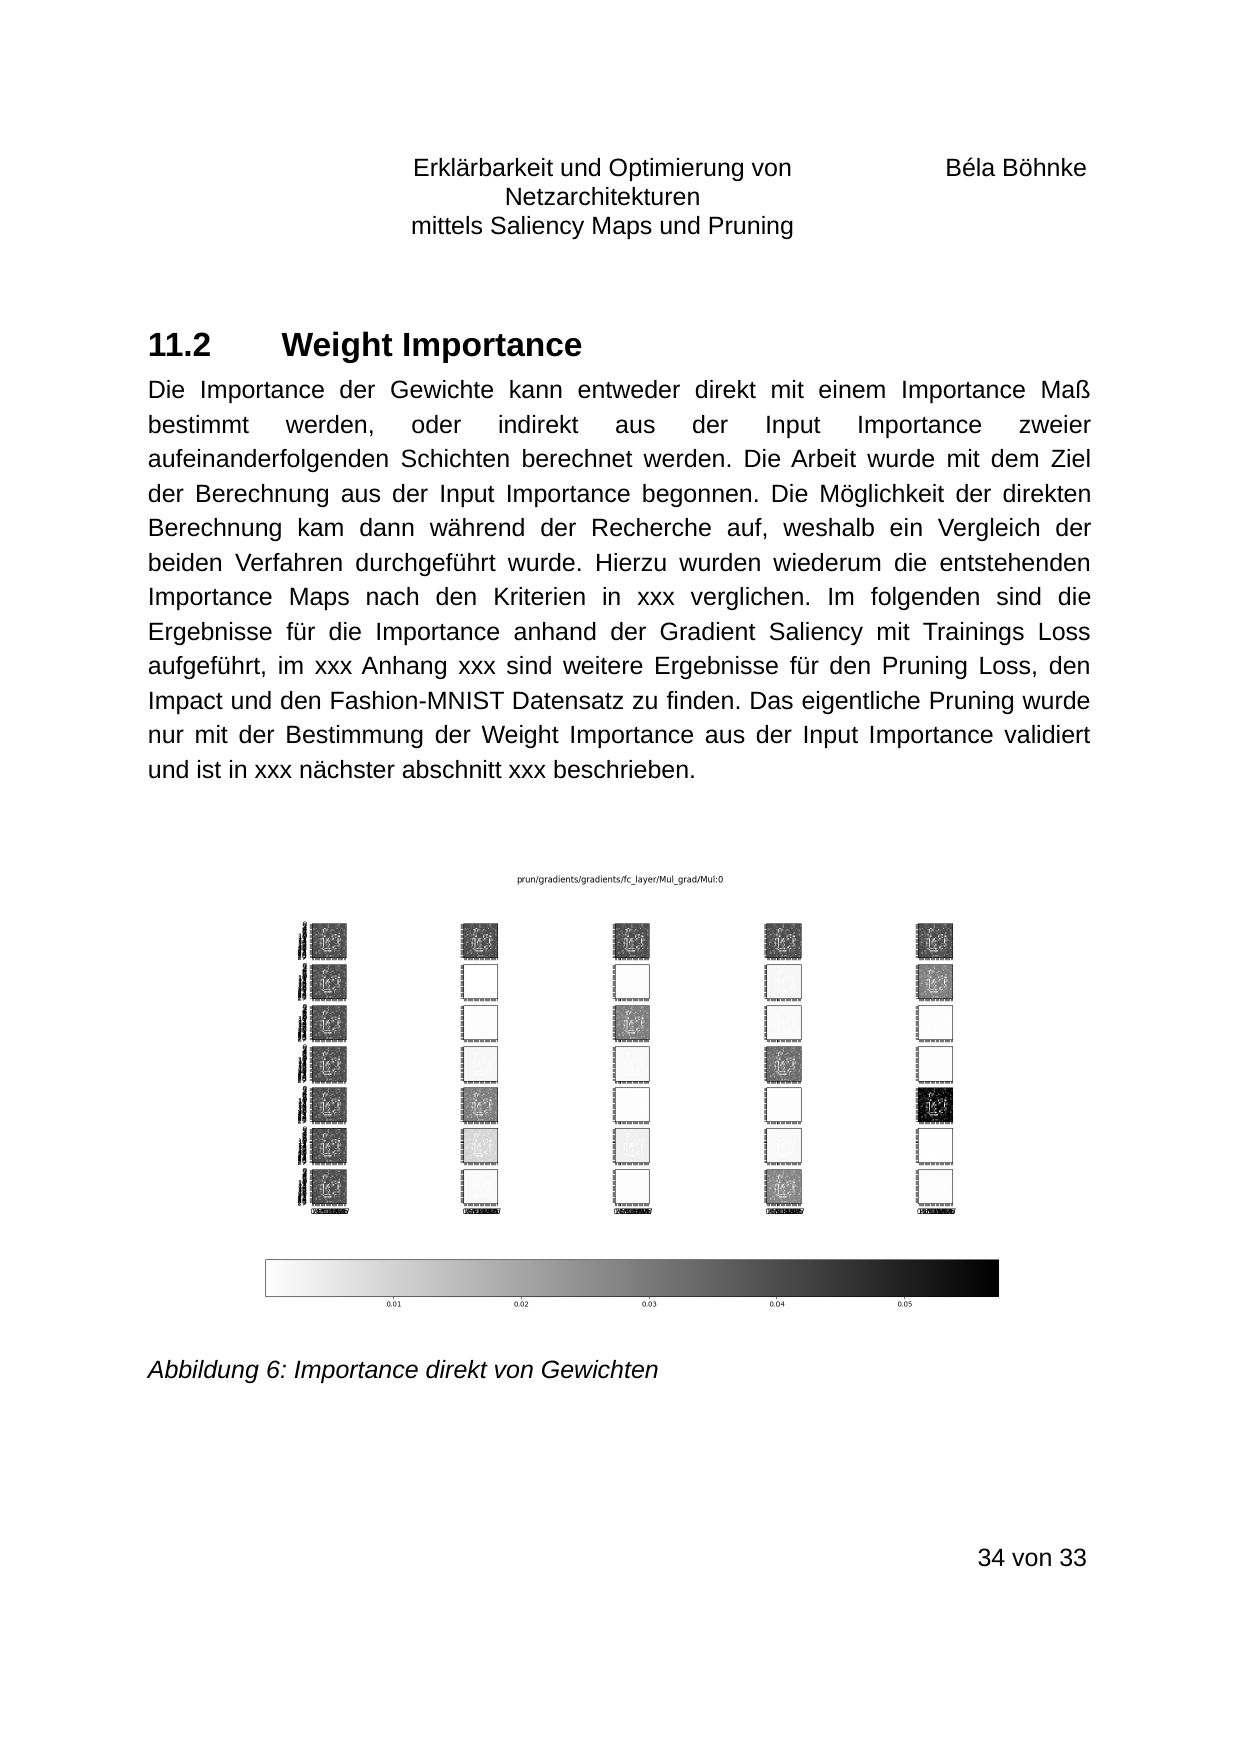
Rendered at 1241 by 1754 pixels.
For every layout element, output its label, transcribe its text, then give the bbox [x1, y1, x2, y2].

text Abbildung 6: Importance direkt von Gewichten [148, 1350, 1093, 1383]
subtitle Weight Importance [148, 324, 1093, 363]
text Die Importance der Gewichte kann entweder direkt mit einem Importance Maß bestimmt werden, oder indirekt aus der Input Importance zweier aufeinanderfolgenden Schichten berechnet werden. Die Arbeit wurde mit dem Ziel der Berechnung aus der Input Importance begonnen. Die Möglichkeit der direkten Berechnung kam dann während der Recherche auf, weshalb ein Vergleich der beiden Verfahren durchgeführt wurde. Hierzu wurden wiederum die entstehenden Importance Maps nach den Kriterien in xxx verglichen. Im folgenden sind die Ergebnisse für die Importance anhand der Gradient Saliency mit Trainings Loss aufgeführt, im xxx Anhang xxx sind weitere Ergebnisse für den Pruning Loss, den Impact und den Fashion-MNIST Datensatz zu finden. Das eigentliche Pruning wurde nur mit der Bestimmung der Weight Importance aus der Input Importance validiert und ist in xxx nächster abschnitt xxx beschrieben. [148, 376, 1093, 783]
picture [147, 865, 1093, 1350]
